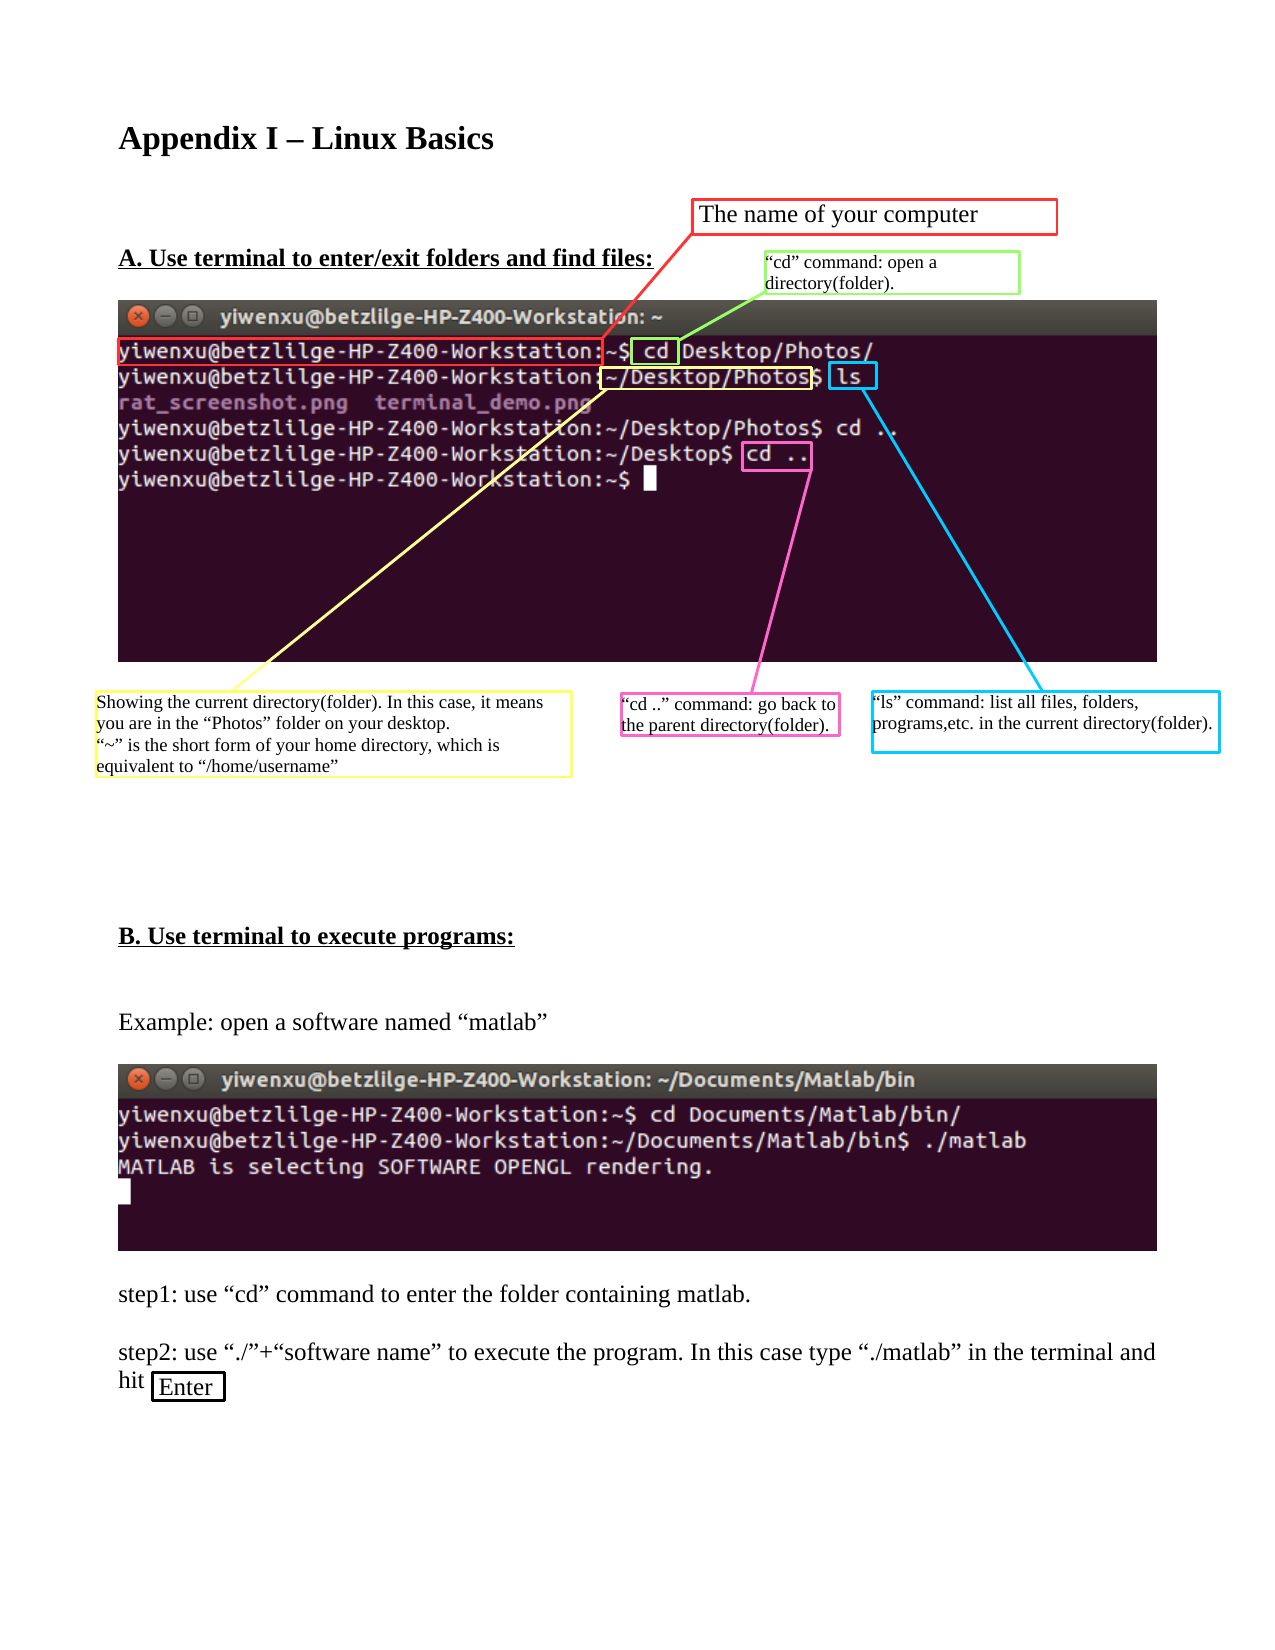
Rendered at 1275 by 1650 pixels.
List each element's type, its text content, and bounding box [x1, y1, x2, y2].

picture [633, 340, 677, 363]
picture [120, 340, 601, 364]
text B. Use terminal to execute programs: [118, 921, 1157, 949]
text Example: open a software named “matlab” [118, 1007, 1157, 1036]
picture [832, 365, 874, 386]
text A. Use terminal to enter/exit folders and find files: [663, 243, 1157, 271]
text Appendix I – Linux Basics [118, 118, 1157, 156]
text step1: use “cd” command to enter the folder containing matlab. [118, 1279, 1157, 1308]
picture [744, 444, 810, 469]
text A. Use terminal to enter/exit folders and find files: [767, 253, 1018, 271]
text step2: use “./”+“software name” to execute the program. In this case type “./matlab” in the terminal and hit [118, 1337, 1157, 1394]
picture [602, 369, 810, 388]
picture [118, 300, 632, 337]
picture [118, 1064, 1157, 1251]
picture [118, 366, 602, 662]
text A. Use terminal to enter/exit folders and find files: [118, 243, 681, 271]
picture [272, 300, 1157, 662]
